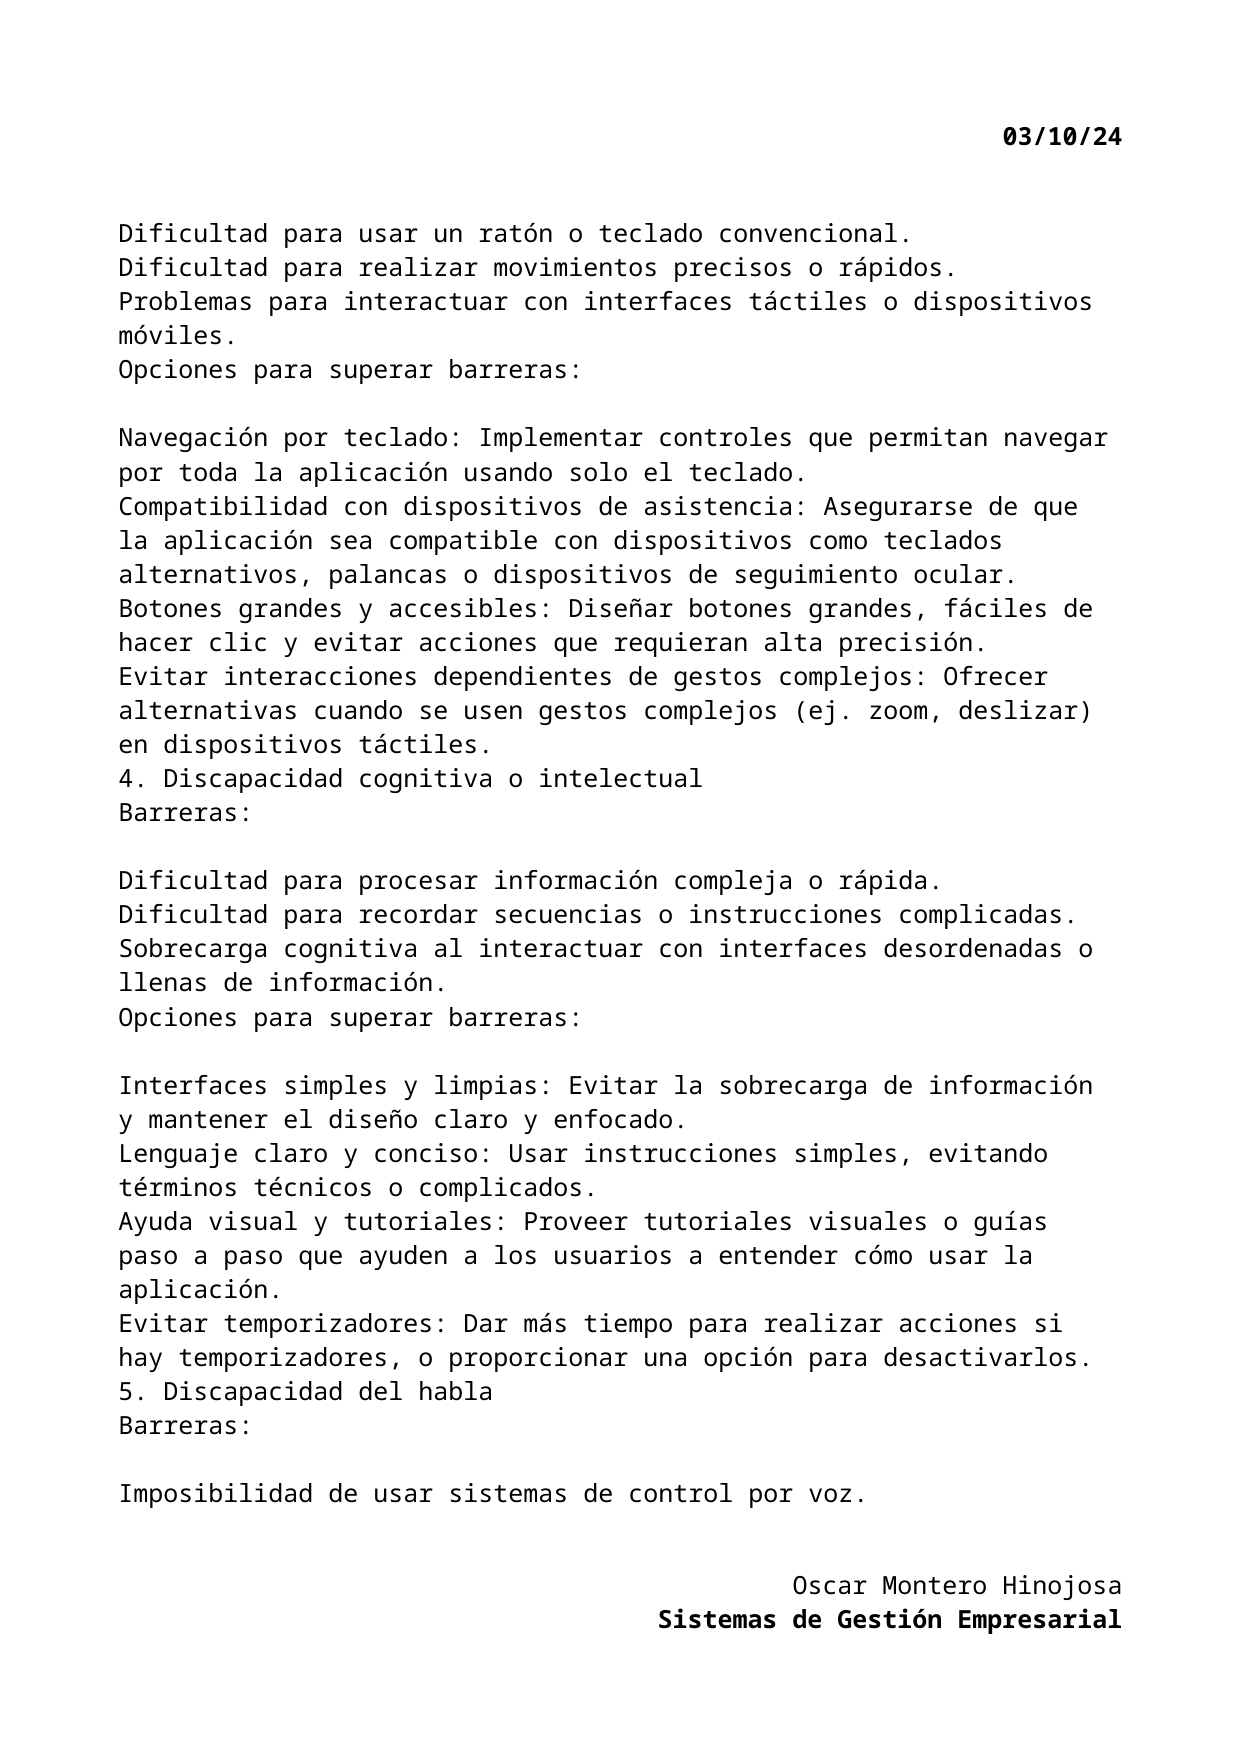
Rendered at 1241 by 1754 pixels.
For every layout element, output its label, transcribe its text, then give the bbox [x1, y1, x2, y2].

text Dificultad para usar un ratón o teclado convencional. Dificultad para realizar movimientos precisos o rápidos. Problemas para interactuar con interfaces táctiles o dispositivos móviles. Opciones para superar barreras: Navegación por teclado: Implementar controles que permitan navegar por toda la aplicación usando solo el teclado. Compatibilidad con dispositivos de asistencia: Asegurarse de que la aplicación sea compatible con dispositivos como teclados alternativos, palancas o dispositivos de seguimiento ocular. Botones grandes y accesibles: Diseñar botones grandes, fáciles de hacer clic y evitar acciones que requieran alta precisión. Evitar interacciones dependientes de gestos complejos: Ofrecer alternativas cuando se usen gestos complejos (ej. zoom, deslizar) en dispositivos táctiles. 4. Discapacidad cognitiva o intelectual Barreras: Dificultad para procesar información compleja o rápida. Dificultad para recordar secuencias o instrucciones complicadas. Sobrecarga cognitiva al interactuar con interfaces desordenadas o llenas de información. Opciones para superar barreras: Interfaces simples y limpias: Evitar la sobrecarga de información y mantener el diseño claro y enfocado. Lenguaje claro y conciso: Usar instrucciones simples, evitando términos técnicos o complicados. Ayuda visual y tutoriales: Proveer tutoriales visuales o guías paso a paso que ayuden a los usuarios a entender cómo usar la aplicación. Evitar temporizadores: Dar más tiempo para realizar acciones si hay temporizadores, o proporcionar una opción para desactivarlos. 5. Discapacidad del habla Barreras: Imposibilidad de usar sistemas de control por voz. [118, 182, 1122, 1510]
